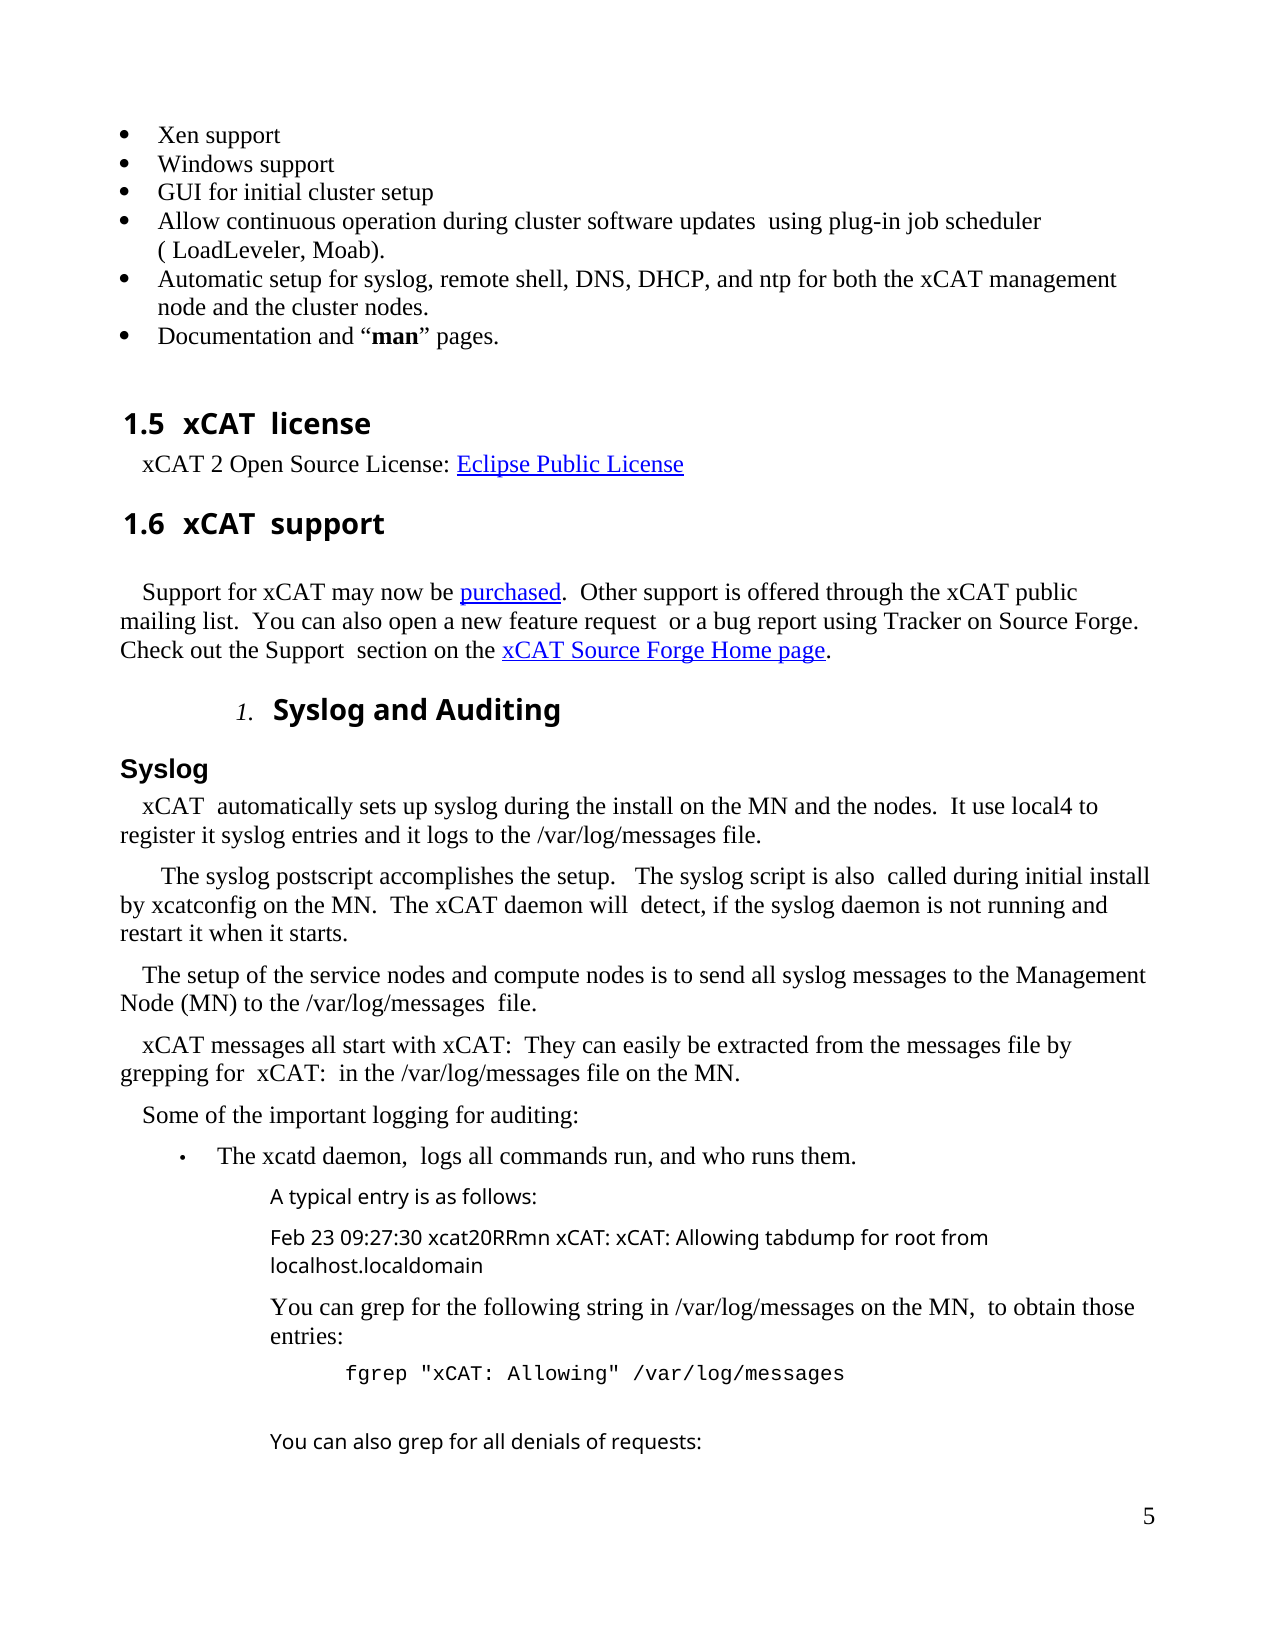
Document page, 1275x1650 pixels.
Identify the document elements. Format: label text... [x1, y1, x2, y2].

list Windows support [120, 149, 1155, 177]
list fgrep "xCAT: Allowing" /var/log/messages [307, 1362, 1155, 1386]
text The setup of the service nodes and compute nodes is to send all syslog messages to the Management Node (MN) to the /var/log/messages file. [120, 960, 1155, 1017]
list Feb 23 09:27:30 xcat20RRmn xCAT: xCAT: Allowing tabdump for root from localhost.localdomain [232, 1223, 1155, 1280]
subtitle xCAT support [123, 503, 1155, 543]
text Some of the important logging for auditing: [120, 1100, 1155, 1128]
subtitle xCAT license [123, 403, 1155, 443]
list Allow continuous operation during cluster software updates using plug-in job scheduler ( LoadLeveler, Moab). [120, 206, 1155, 264]
text The syslog postscript accomplishes the setup. The syslog script is also called during initial install by xcatconfig on the MN. The xCAT daemon will detect, if the syslog daemon is not running and restart it when it starts. [120, 861, 1155, 947]
text xCAT messages all start with xCAT: They can easily be extracted from the messages file by grepping for xCAT: in the /var/log/messages file on the MN. [120, 1030, 1155, 1087]
text Support for xCAT may now be purchased. Other support is offered through the xCAT public mailing list. You can also open a new feature request or a bug report using Tracker on Source Forge. Check out the Support section on the xCAT Source Forge Home page. [120, 577, 1155, 664]
list You can grep for the following string in /var/log/messages on the MN, to obtain those entries: [232, 1292, 1155, 1350]
list The xcatd daemon, logs all commands run, and who runs them. [157, 1141, 1155, 1170]
text xCAT 2 Open Source License: Eclipse Public License [120, 449, 1155, 478]
list Automatic setup for syslog, remote shell, DNS, DHCP, and ntp for both the xCAT management node and the cluster nodes. [120, 264, 1155, 321]
list Xen support [120, 120, 1155, 149]
list Documentation and “man” pages. [120, 321, 1155, 350]
list You can also grep for all denials of requests: [232, 1427, 1155, 1456]
subtitle Syslog [120, 753, 1155, 785]
list GUI for initial cluster setup [120, 177, 1155, 206]
text xCAT automatically sets up syslog during the install on the MN and the nodes. It use local4 to register it syslog entries and it logs to the /var/log/messages file. [120, 791, 1155, 848]
list A typical entry is as follows: [232, 1182, 1155, 1211]
